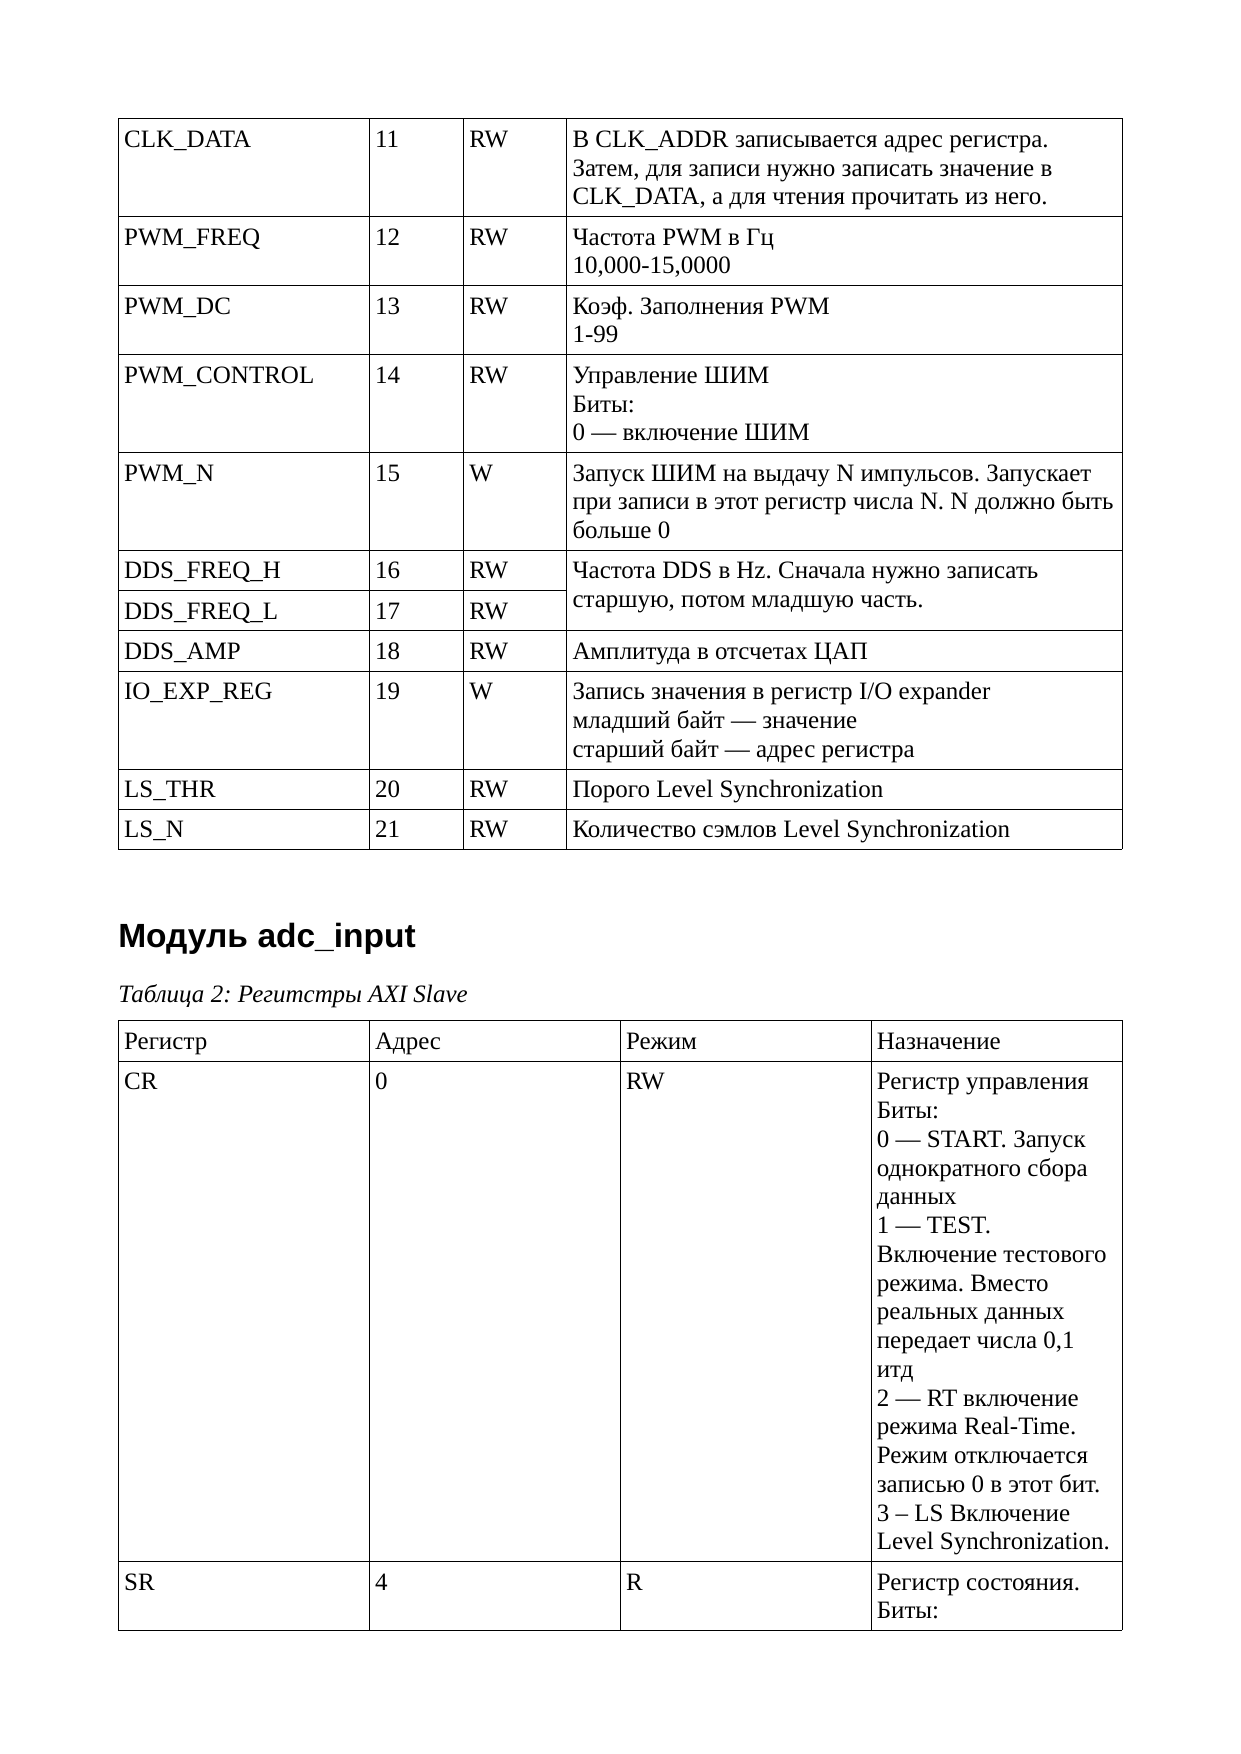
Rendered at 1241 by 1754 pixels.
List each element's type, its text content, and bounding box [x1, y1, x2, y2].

table_cell Порого Level Synchronization [567, 770, 1122, 809]
table_cell CLK_DATA [119, 119, 369, 216]
table_cell RW [464, 551, 566, 590]
table_cell RW [464, 217, 566, 285]
table_cell SR [119, 1562, 369, 1630]
text Таблица 2: Регитстры AXI Slave [118, 979, 1122, 1008]
subtitle Модуль adc_input [118, 915, 1122, 954]
table_cell 11 [370, 119, 463, 216]
table_cell LS_THR [119, 770, 369, 809]
table_cell RW [621, 1062, 871, 1561]
table_cell 13 [370, 286, 463, 354]
table_cell 17 [370, 591, 463, 630]
table_cell RW [464, 770, 566, 809]
table_cell RW [464, 119, 566, 216]
table_cell PWM_CONTROL [119, 355, 369, 452]
table_cell 19 [370, 672, 463, 768]
table_cell RW [464, 591, 566, 630]
table_cell DDS_AMP [119, 631, 369, 671]
table_cell W [464, 453, 566, 550]
table_cell 21 [370, 810, 463, 849]
table_cell 0 [370, 1062, 620, 1561]
table_cell Регистр состояния. Биты: [872, 1562, 1122, 1630]
table_cell Частота DDS в Hz. Сначала нужно записать старшую, потом младшую часть. [567, 551, 1122, 630]
table_cell R [621, 1562, 871, 1630]
table_cell 20 [370, 770, 463, 809]
table_cell IO_EXP_REG [119, 672, 369, 768]
table_cell 16 [370, 551, 463, 590]
table_cell PWM_DC [119, 286, 369, 354]
table_cell DDS_FREQ_H [119, 551, 369, 590]
table_header Назначение [872, 1021, 1122, 1061]
table_cell Амплитуда в отсчетах ЦАП [567, 631, 1122, 671]
table_cell CR [119, 1062, 369, 1561]
table_cell PWM_FREQ [119, 217, 369, 285]
table_cell DDS_FREQ_L [119, 591, 369, 630]
table_cell Количество сэмлов Level Synchronization [567, 810, 1122, 849]
table_header Режим [621, 1021, 871, 1061]
table_cell RW [464, 810, 566, 849]
table_cell Частота PWM в Гц 10,000-15,0000 [567, 217, 1122, 285]
table_cell Запуск ШИМ на выдачу N импульсов. Запускает при записи в этот регистр числа N. N должно быть больше 0 [567, 453, 1122, 550]
table_cell Регистр управления Биты: 0 — START. Запуск однократного сбора данных 1 — TEST. Включение тестового режима. Вместо реальных данных передает числа 0,1 итд 2 — RT включение режима Real-Time. Режим отключается записью 0 в этот бит. 3 – LS Включение Level Synchronization. [872, 1062, 1122, 1561]
table_cell RW [464, 355, 566, 452]
table_cell 18 [370, 631, 463, 671]
table_cell RW [464, 286, 566, 354]
table_cell PWM_N [119, 453, 369, 550]
table_cell 14 [370, 355, 463, 452]
table_cell W [464, 672, 566, 768]
table_cell Управление ШИМ Биты: 0 — включение ШИМ [567, 355, 1122, 452]
table_header Регистр [119, 1021, 369, 1061]
table_header Адрес [370, 1021, 620, 1061]
table_cell 12 [370, 217, 463, 285]
table_cell Запись значения в регистр I/O expander младший байт — значение старший байт — адрес регистра [567, 672, 1122, 768]
table_cell В CLK_ADDR записывается адрес регистра. Затем, для записи нужно записать значение в CLK_DATA, а для чтения прочитать из него. [567, 119, 1122, 216]
table_cell RW [464, 631, 566, 671]
table_cell 15 [370, 453, 463, 550]
table_cell Коэф. Заполнения PWM 1-99 [567, 286, 1122, 354]
table_cell 4 [370, 1562, 620, 1630]
table_cell LS_N [119, 810, 369, 849]
